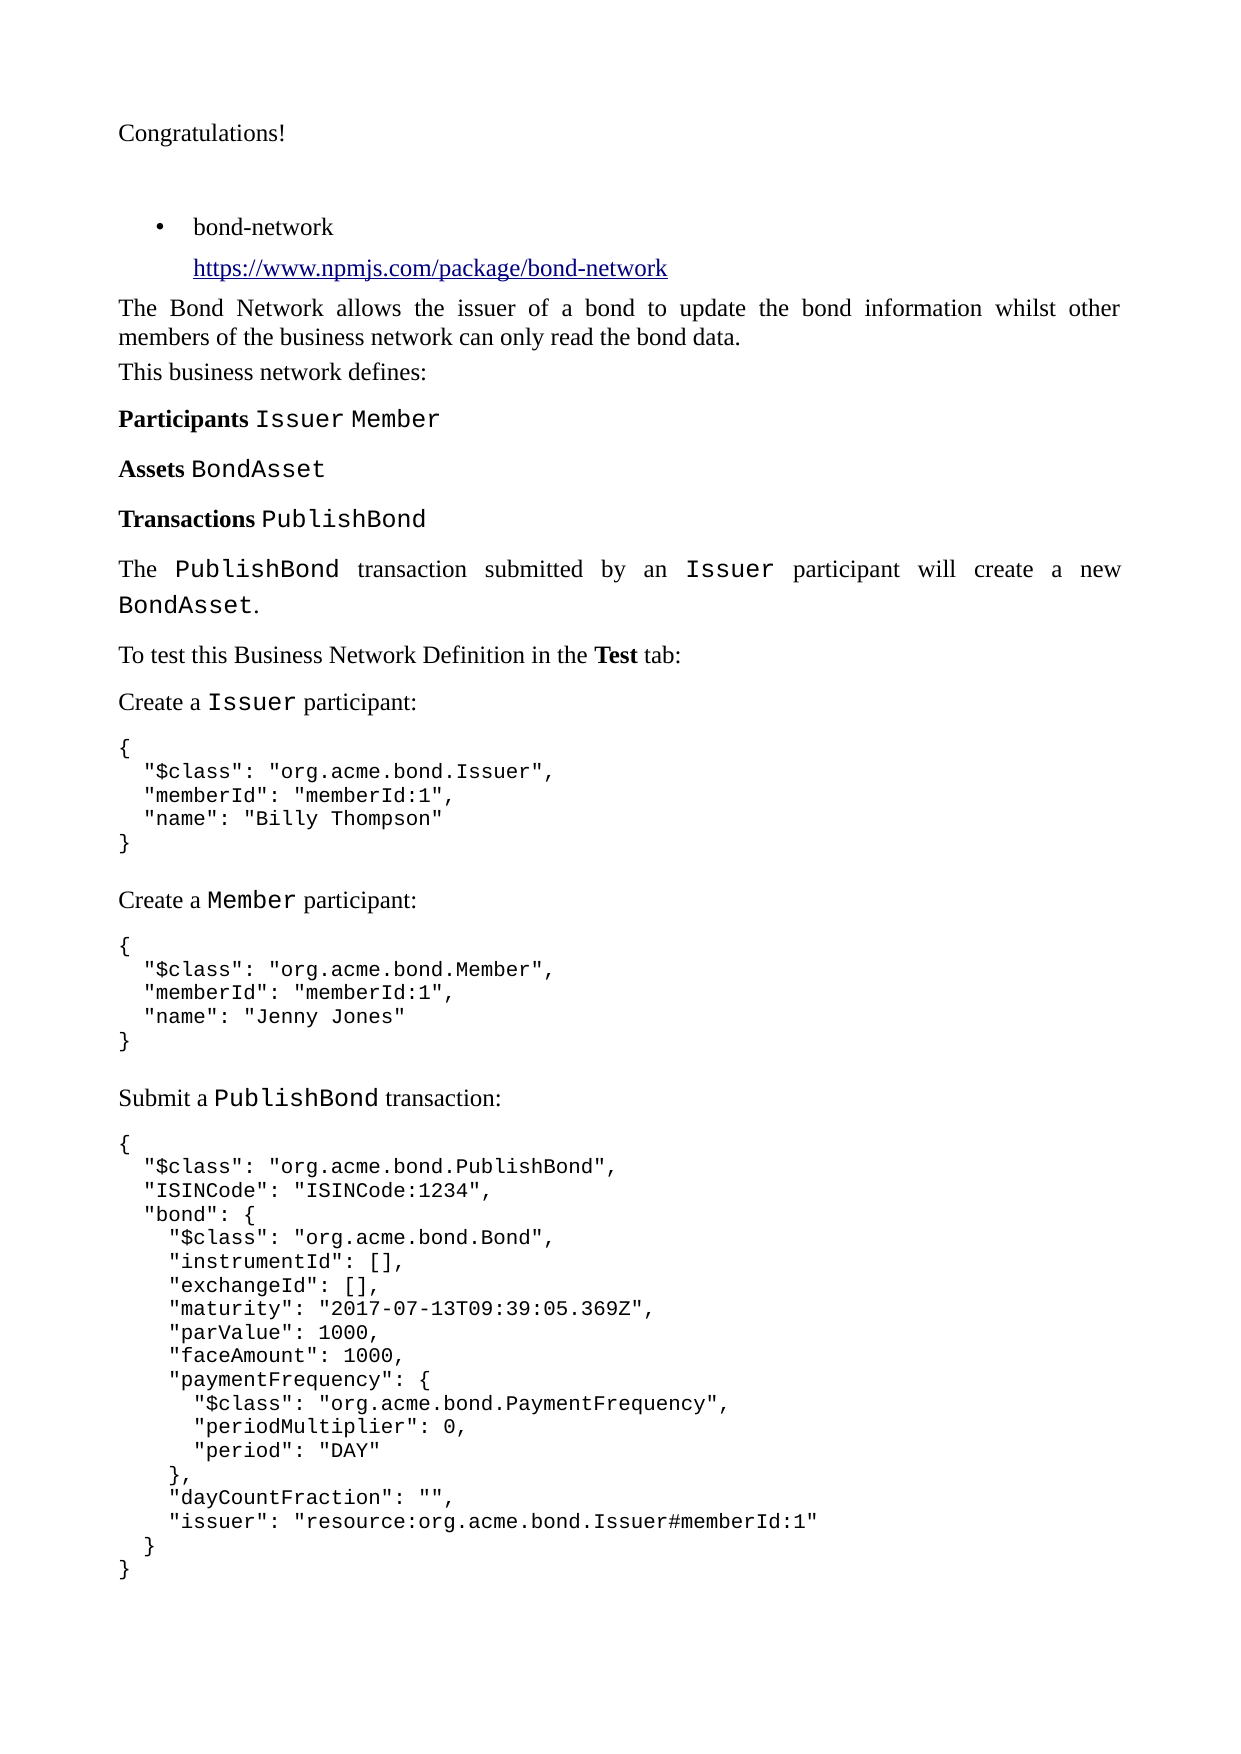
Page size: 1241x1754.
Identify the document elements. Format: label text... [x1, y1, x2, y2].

text "instrumentId": [], [118, 1251, 1122, 1274]
text "bond": { [118, 1204, 1122, 1227]
text "memberId": "memberId:1", [118, 982, 1122, 1006]
text "dayCountFraction": "", [118, 1487, 1122, 1511]
text "parValue": 1000, [118, 1322, 1122, 1346]
text Congratulations! [118, 118, 1122, 147]
text "faceAmount": 1000, [118, 1346, 1122, 1369]
text "maturity": "2017-07-13T09:39:05.369Z", [118, 1298, 1122, 1322]
text "$class": "org.acme.bond.Issuer", [118, 761, 1122, 784]
text To test this Business Network Definition in the Test tab: [118, 640, 1122, 668]
text The Bond Network allows the issuer of a bond to update the bond information whilst other members of the business network can only read the bond data. [118, 293, 1122, 351]
text "exchangeId": [], [118, 1274, 1122, 1298]
text "paymentFrequency": { [118, 1369, 1122, 1393]
text Create a Issuer participant: [118, 687, 1122, 718]
text { [118, 1133, 1122, 1156]
text "period": "DAY" [118, 1440, 1122, 1464]
text "ISINCode": "ISINCode:1234", [118, 1180, 1122, 1204]
text } [118, 1558, 1122, 1582]
text { [118, 737, 1122, 761]
text Participants Issuer Member [118, 404, 1122, 435]
text "$class": "org.acme.bond.PaymentFrequency", [118, 1393, 1122, 1416]
text "name": "Jenny Jones" [118, 1006, 1122, 1029]
text "$class": "org.acme.bond.PublishBond", [118, 1156, 1122, 1180]
text { [118, 935, 1122, 959]
text "name": "Billy Thompson" [118, 808, 1122, 832]
text Transactions PublishBond [118, 504, 1122, 535]
text } [118, 1029, 1122, 1053]
text Assets BondAsset [118, 454, 1122, 485]
text Create a Member participant: [118, 885, 1122, 916]
list https://www.npmjs.com/package/bond-network [156, 253, 1122, 282]
text "$class": "org.acme.bond.Bond", [118, 1227, 1122, 1251]
text The PublishBond transaction submitted by an Issuer participant will create a new BondAsset. [118, 554, 1122, 621]
text Submit a PublishBond transaction: [118, 1083, 1122, 1113]
text }, [118, 1464, 1122, 1487]
text "$class": "org.acme.bond.Member", [118, 959, 1122, 982]
text } [118, 1535, 1122, 1558]
text "issuer": "resource:org.acme.bond.Issuer#memberId:1" [118, 1511, 1122, 1535]
text "periodMultiplier": 0, [118, 1416, 1122, 1440]
text } [118, 832, 1122, 856]
list bond-network [156, 212, 1122, 241]
text This business network defines: [118, 357, 1122, 386]
text "memberId": "memberId:1", [118, 784, 1122, 808]
